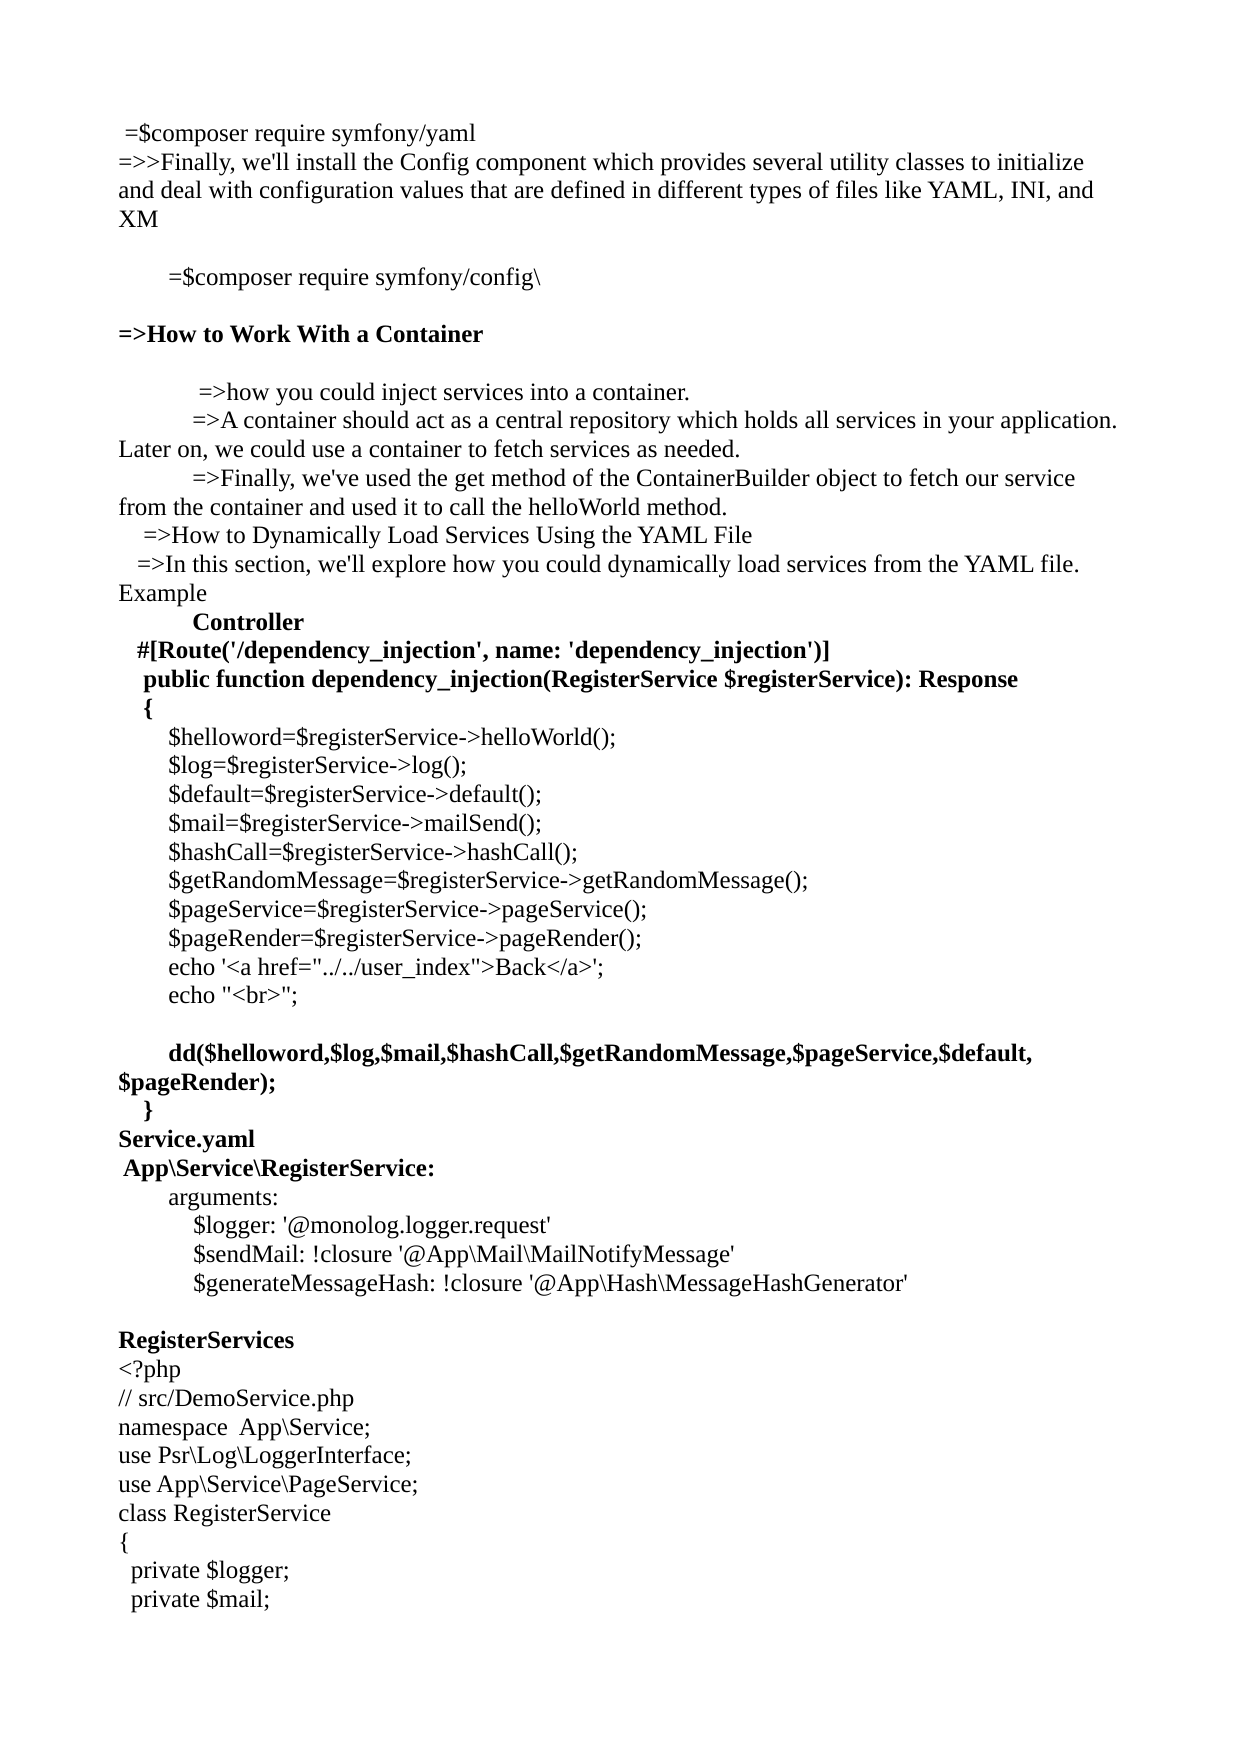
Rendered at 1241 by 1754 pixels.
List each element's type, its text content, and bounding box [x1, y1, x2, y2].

text $pageRender=$registerService->pageRender(); [118, 923, 1122, 952]
text $sendMail: !closure '@App\Mail\MailNotifyMessage' [118, 1239, 1122, 1268]
text =>how you could inject services into a container. [118, 377, 1122, 406]
text } [118, 1096, 1122, 1124]
text =>How to Work With a Container [118, 319, 1122, 348]
text =>In this section, we'll explore how you could dynamically load services from the YAML file. [118, 549, 1122, 578]
text =>Finally, we've used the get method of the ContainerBuilder object to fetch our service from the container and used it to call the helloWorld method. [118, 463, 1122, 521]
text $generateMessageHash: !closure '@App\Hash\MessageHashGenerator' [118, 1268, 1122, 1297]
text RegisterServices [118, 1326, 1122, 1354]
text $hashCall=$registerService->hashCall(); [118, 837, 1122, 866]
text $helloword=$registerService->helloWorld(); [118, 722, 1122, 751]
text <?php [118, 1354, 1122, 1383]
text =>How to Dynamically Load Services Using the YAML File [118, 521, 1122, 549]
text // src/DemoService.php [118, 1383, 1122, 1412]
text =$composer require symfony/yaml [118, 118, 1122, 147]
text $mail=$registerService->mailSend(); [118, 808, 1122, 837]
text echo "<br>"; [118, 981, 1122, 1009]
text namespace App\Service; [118, 1412, 1122, 1441]
text private $logger; [118, 1556, 1122, 1584]
text echo '<a href="../../user_index">Back</a>'; [118, 952, 1122, 981]
text $logger: '@monolog.logger.request' [118, 1211, 1122, 1239]
text =>A container should act as a central repository which holds all services in your application. Later on, we could use a container to fetch services as needed. [118, 406, 1122, 463]
text $log=$registerService->log(); [118, 751, 1122, 779]
text class RegisterService [118, 1498, 1122, 1527]
text $default=$registerService->default(); [118, 779, 1122, 808]
text { [118, 1527, 1122, 1556]
text #[Route('/dependency_injection', name: 'dependency_injection')] [118, 636, 1122, 664]
text arguments: [118, 1182, 1122, 1211]
text App\Service\RegisterService: [118, 1153, 1122, 1182]
text use App\Service\PageService; [118, 1469, 1122, 1498]
text $getRandomMessage=$registerService->getRandomMessage(); [118, 866, 1122, 894]
text public function dependency_injection(RegisterService $registerService): Response [118, 664, 1122, 693]
text =$composer require symfony/config\ [118, 262, 1122, 291]
text Example [118, 578, 1122, 607]
text =>>Finally, we'll install the Config component which provides several utility classes to initialize and deal with configuration values that are defined in different types of files like YAML, INI, and XM [118, 147, 1122, 233]
text dd($helloword,$log,$mail,$hashCall,$getRandomMessage,$pageService,$default,$pageRender); [118, 1038, 1122, 1096]
text use Psr\Log\LoggerInterface; [118, 1441, 1122, 1469]
text Service.yaml [118, 1124, 1122, 1153]
text Controller [118, 607, 1122, 636]
text $pageService=$registerService->pageService(); [118, 894, 1122, 923]
text private $mail; [118, 1584, 1122, 1613]
text { [118, 693, 1122, 722]
